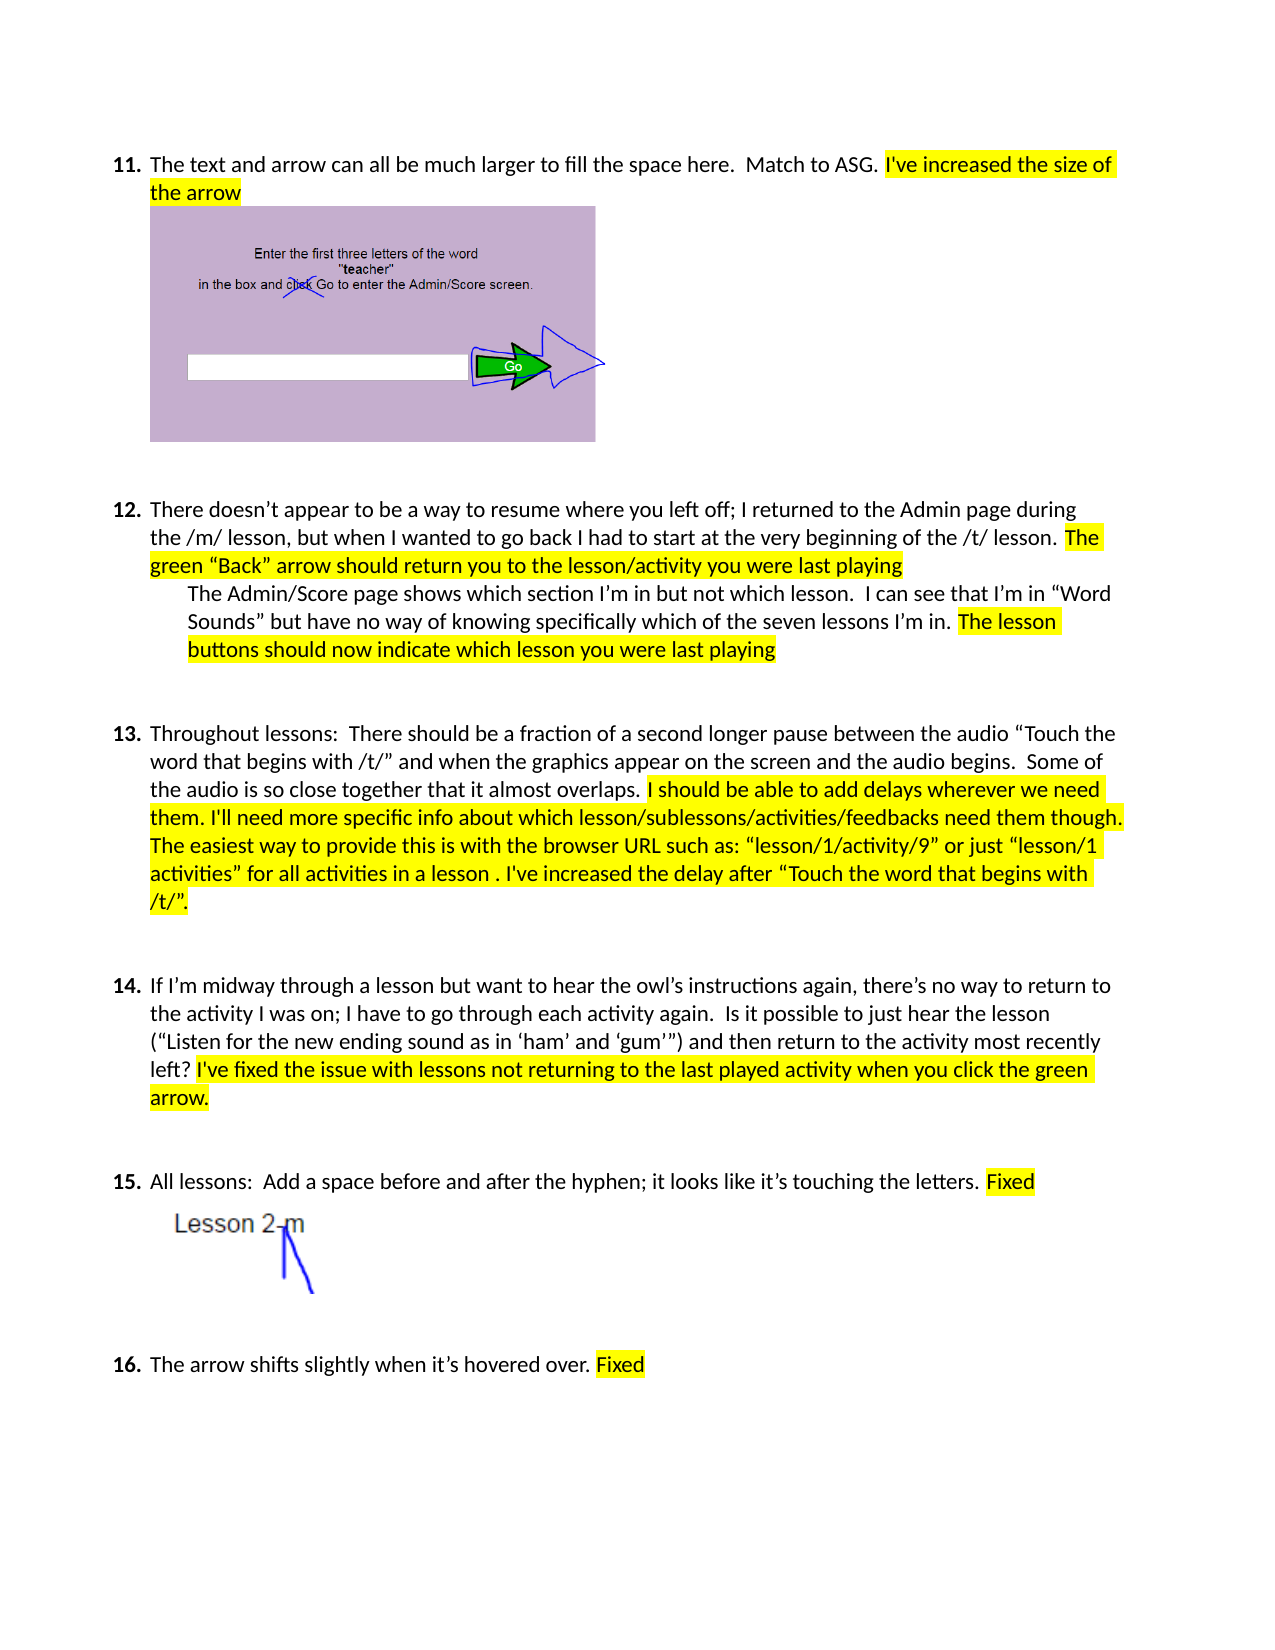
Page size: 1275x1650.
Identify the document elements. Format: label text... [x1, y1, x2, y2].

list The arrow shifts slightly when it’s hovered over. Fixed [112, 1350, 1125, 1378]
picture [150, 206, 605, 442]
list There doesn’t appear to be a way to resume where you left off; I returned to the Admin page during the /m/ lesson, but when I wanted to go back I had to start at the very beginning of the /t/ lesson. The green “Back” arrow should return you to the lesson/activity you were last playing [112, 495, 1125, 579]
list Throughout lessons: There should be a fraction of a second longer pause between the audio “Touch the word that begins with /t/” and when the graphics appear on the screen and the audio begins. Some of the audio is so close together that it almost overlaps. I should be able to add delays wherever we need them. I'll need more specific info about which lesson/sublessons/activities/feedbacks need them though. The easiest way to provide this is with the browser URL such as: “lesson/1/activity/9” or just “lesson/1 activities” for all activities in a lesson . I've increased the delay after “Touch the word that begins with /t/”. [112, 719, 1125, 915]
text The Admin/Score page shows which section I’m in but not which lesson. I can see that I’m in “Word Sounds” but have no way of knowing specifically which of the seven lessons I’m in. The lesson buttons should now indicate which lesson you were last playing [187, 579, 1125, 663]
list The text and arrow can all be much larger to fill the space here. Match to ASG. I've increased the size of the arrow [112, 150, 1125, 206]
list If I’m midway through a lesson but want to hear the owl’s instructions again, there’s no way to return to the activity I was on; I have to go through each activity again. Is it possible to just hear the lesson (“Listen for the new ending sound as in ‘ham’ and ‘gum’”) and then return to the activity most recently left? I've fixed the issue with lessons not returning to the last played activity when you click the green arrow. [112, 971, 1125, 1111]
picture [150, 1195, 339, 1294]
list All lessons: Add a space before and after the hyphen; it looks like it’s touching the letters. Fixed [112, 1167, 1125, 1196]
